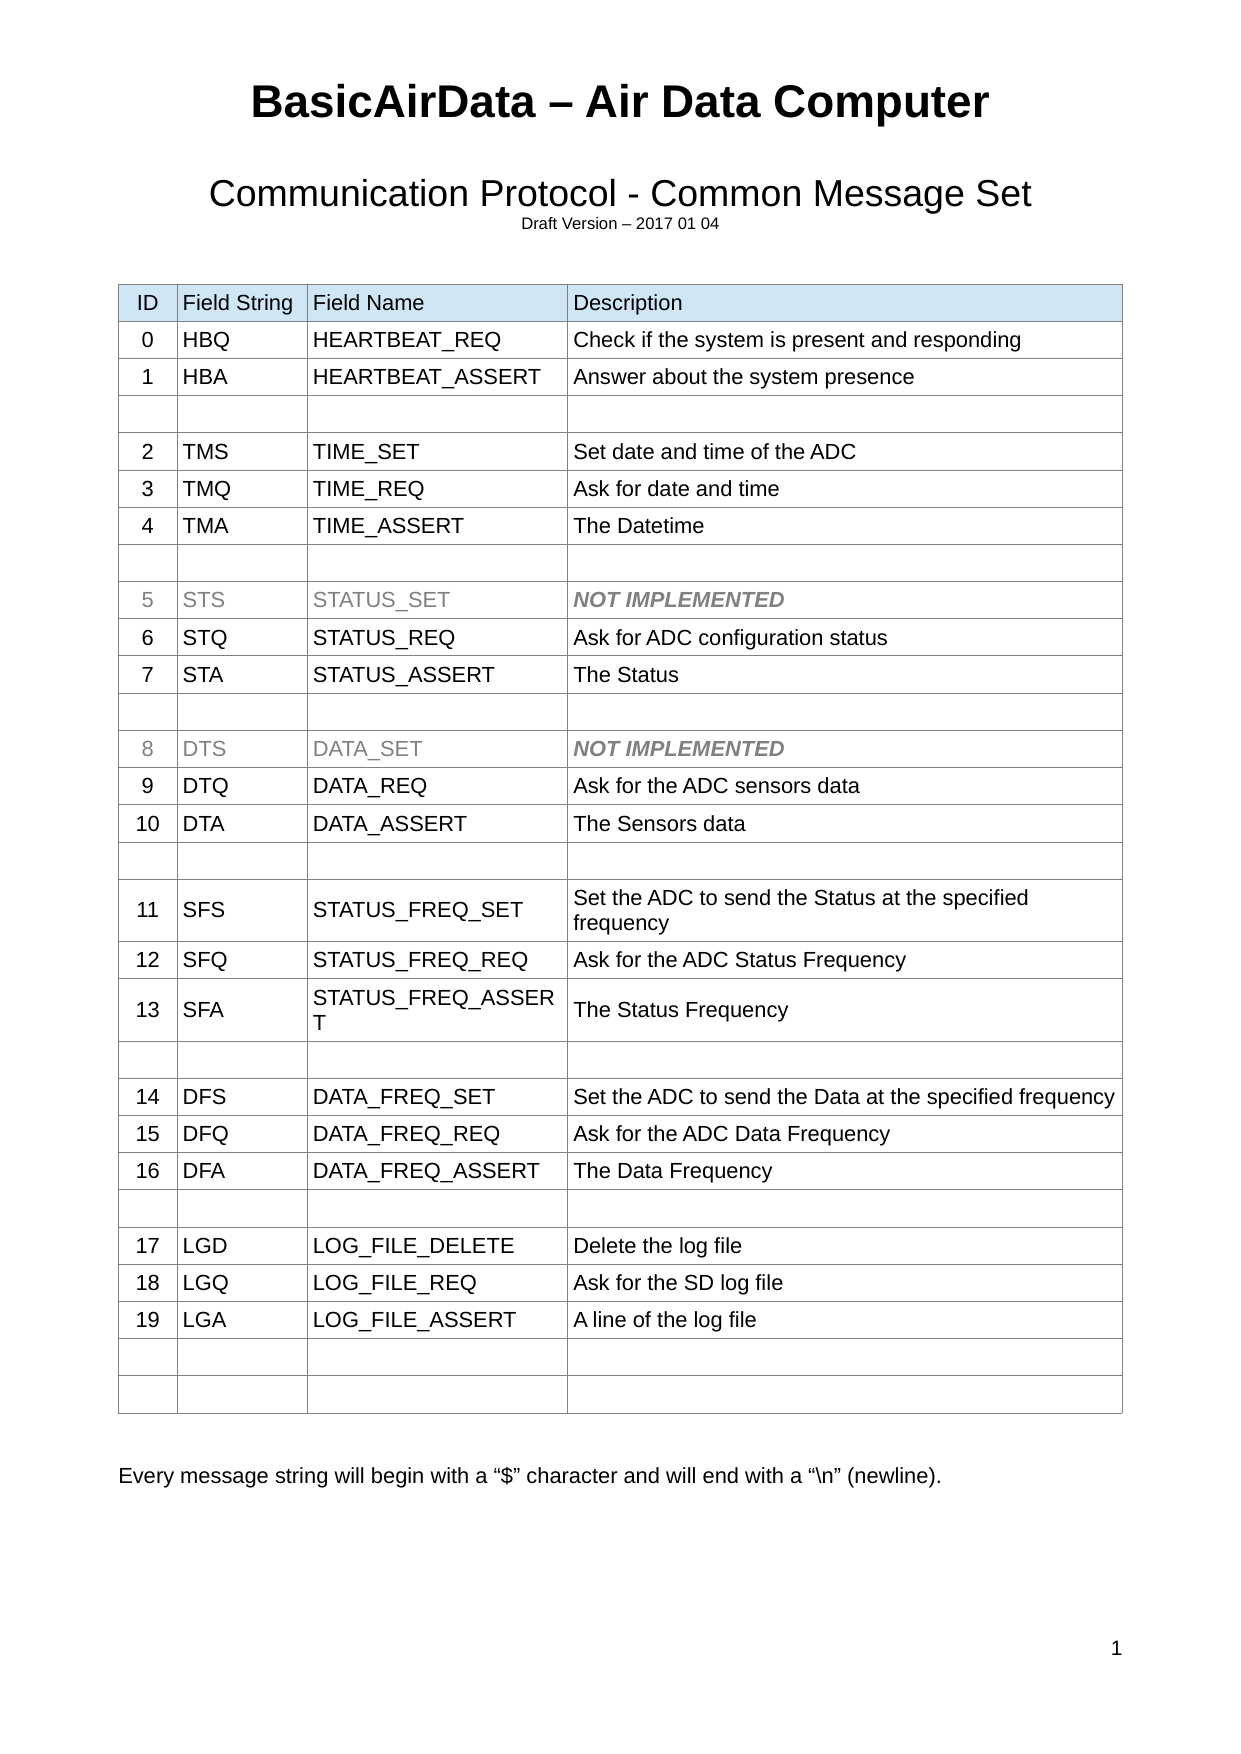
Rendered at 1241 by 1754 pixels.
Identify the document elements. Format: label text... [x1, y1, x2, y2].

table_cell 19 [119, 1302, 177, 1338]
table_cell 0 [119, 322, 177, 358]
table_cell DATA_FREQ_SET [308, 1079, 567, 1115]
table_cell LOG_FILE_REQ [308, 1265, 567, 1301]
table_cell LOG_FILE_DELETE [308, 1228, 567, 1264]
table_cell [178, 1376, 307, 1412]
table_cell Ask for the SD log file [568, 1265, 1122, 1301]
table_cell Check if the system is present and responding [568, 322, 1122, 358]
table_cell [568, 1376, 1122, 1412]
table_cell SFQ [178, 942, 307, 978]
table_cell DATA_FREQ_ASSERT [308, 1153, 567, 1189]
table_cell [568, 1190, 1122, 1226]
table_cell 12 [119, 942, 177, 978]
table_cell Set the ADC to send the Data at the specified frequency [568, 1079, 1122, 1115]
table_cell A line of the log file [568, 1302, 1122, 1338]
table_cell 14 [119, 1079, 177, 1115]
table_cell DATA_FREQ_REQ [308, 1116, 567, 1152]
table_cell Answer about the system presence [568, 359, 1122, 395]
table_cell DFA [178, 1153, 307, 1189]
table_cell 18 [119, 1265, 177, 1301]
table_cell STQ [178, 619, 307, 655]
table_cell [178, 545, 307, 581]
text Draft Version – 2017 01 04 [118, 214, 1122, 233]
table_cell 4 [119, 508, 177, 544]
table_cell [568, 396, 1122, 432]
table_cell Set date and time of the ADC [568, 433, 1122, 469]
table_cell DFQ [178, 1116, 307, 1152]
table_cell Set the ADC to send the Status at the specified frequency [568, 880, 1122, 941]
table_cell [568, 843, 1122, 878]
table_cell HBQ [178, 322, 307, 358]
table_cell The Sensors data [568, 805, 1122, 841]
table_header Field Name [308, 285, 567, 321]
table_cell [308, 1376, 567, 1412]
table_cell [119, 1042, 177, 1078]
table_cell The Datetime [568, 508, 1122, 544]
table_cell HEARTBEAT_ASSERT [308, 359, 567, 395]
table_cell [178, 843, 307, 878]
table_cell [308, 694, 567, 730]
table_cell [308, 396, 567, 432]
table_cell [568, 1042, 1122, 1078]
table_cell [178, 694, 307, 730]
table_cell TIME_REQ [308, 471, 567, 507]
table_cell [119, 1339, 177, 1375]
table_cell HBA [178, 359, 307, 395]
table_header Field String [178, 285, 307, 321]
table_cell [308, 545, 567, 581]
table_cell STATUS_ASSERT [308, 656, 567, 693]
table_cell Ask for ADC configuration status [568, 619, 1122, 655]
table_cell 5 [119, 582, 177, 618]
table_cell [119, 396, 177, 432]
table_cell DATA_SET [308, 731, 567, 767]
table_cell STATUS_FREQ_REQ [308, 942, 567, 978]
table_cell Ask for the ADC sensors data [568, 768, 1122, 804]
text BasicAirData – Air Data Computer [118, 75, 1122, 128]
table_cell TMQ [178, 471, 307, 507]
table_cell STS [178, 582, 307, 618]
table_cell [178, 1339, 307, 1375]
table_cell [568, 694, 1122, 730]
table_cell TIME_ASSERT [308, 508, 567, 544]
table_cell Ask for the ADC Status Frequency [568, 942, 1122, 978]
table_cell 6 [119, 619, 177, 655]
table_cell DFS [178, 1079, 307, 1115]
table_cell TMA [178, 508, 307, 544]
table_cell [178, 1190, 307, 1226]
table_cell 1 [119, 359, 177, 395]
table_cell Ask for the ADC Data Frequency [568, 1116, 1122, 1152]
table_cell DTS [178, 731, 307, 767]
table_cell [568, 1339, 1122, 1375]
table_cell [178, 396, 307, 432]
table_cell LOG_FILE_ASSERT [308, 1302, 567, 1338]
table_cell [308, 843, 567, 878]
table_cell 16 [119, 1153, 177, 1189]
table_cell HEARTBEAT_REQ [308, 322, 567, 358]
table_cell STATUS_REQ [308, 619, 567, 655]
table_cell 17 [119, 1228, 177, 1264]
table_cell [568, 545, 1122, 581]
table_cell Ask for date and time [568, 471, 1122, 507]
table_cell [119, 1376, 177, 1412]
table_cell [178, 1042, 307, 1078]
table_cell TMS [178, 433, 307, 469]
table_cell [308, 1042, 567, 1078]
table_cell 9 [119, 768, 177, 804]
table_cell LGD [178, 1228, 307, 1264]
table_cell DATA_ASSERT [308, 805, 567, 841]
table_cell LGQ [178, 1265, 307, 1301]
table_cell TIME_SET [308, 433, 567, 469]
table_cell STATUS_FREQ_ASSERT [308, 979, 567, 1041]
table_cell 13 [119, 979, 177, 1041]
text Every message string will begin with a “$” character and will end with a “\n” (newline). [118, 1463, 1122, 1488]
table_cell SFS [178, 880, 307, 941]
table_cell SFA [178, 979, 307, 1041]
table_cell [119, 694, 177, 730]
table_cell STATUS_FREQ_SET [308, 880, 567, 941]
table_cell STATUS_SET [308, 582, 567, 618]
text Communication Protocol - Common Message Set [118, 171, 1122, 214]
table_cell [308, 1190, 567, 1226]
table_cell [119, 545, 177, 581]
table_cell The Status [568, 656, 1122, 693]
table_cell 10 [119, 805, 177, 841]
table_cell 8 [119, 731, 177, 767]
table_header Description [568, 285, 1122, 321]
table_cell DTQ [178, 768, 307, 804]
table_cell 11 [119, 880, 177, 941]
table_cell [308, 1339, 567, 1375]
table_cell 7 [119, 656, 177, 693]
table_cell [119, 1190, 177, 1226]
table_cell DATA_REQ [308, 768, 567, 804]
table_cell The Status Frequency [568, 979, 1122, 1041]
table_cell 15 [119, 1116, 177, 1152]
table_cell STA [178, 656, 307, 693]
table_cell Delete the log file [568, 1228, 1122, 1264]
table_cell LGA [178, 1302, 307, 1338]
table_cell NOT IMPLEMENTED [568, 731, 1122, 767]
table_cell 3 [119, 471, 177, 507]
table_cell DTA [178, 805, 307, 841]
table_cell The Data Frequency [568, 1153, 1122, 1189]
table_cell NOT IMPLEMENTED [568, 582, 1122, 618]
table_cell [119, 843, 177, 878]
table_header ID [119, 285, 177, 321]
table_cell 2 [119, 433, 177, 469]
